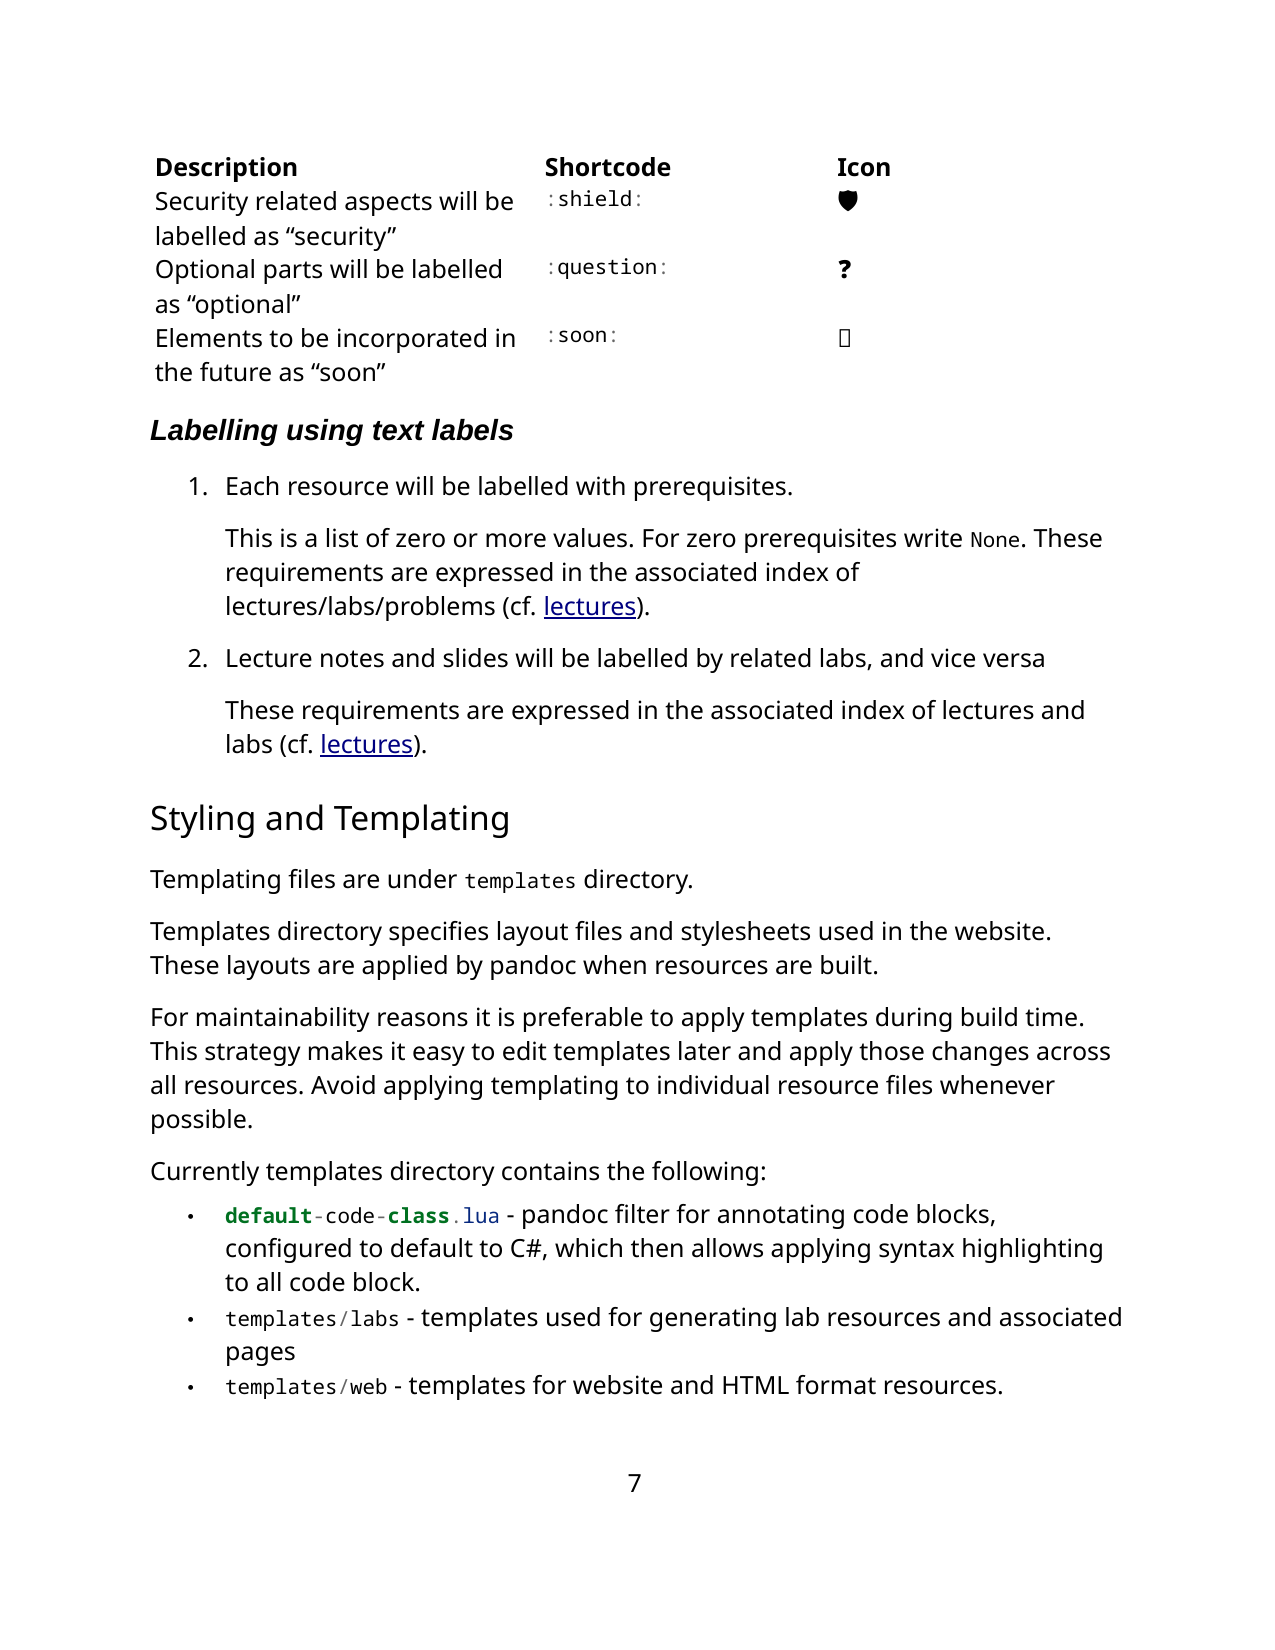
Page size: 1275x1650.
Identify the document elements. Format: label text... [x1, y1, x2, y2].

table_cell :question: [540, 252, 832, 320]
list default-code-class.lua - pandoc filter for annotating code blocks, configured to default to C#, which then allows applying syntax highlighting to all code block. [187, 1197, 1125, 1299]
table_header Description [150, 150, 540, 184]
table_cell Optional parts will be labelled as “optional” [150, 252, 540, 320]
table_cell Elements to be incorporated in the future as “soon” [150, 320, 540, 388]
list templates/labs - templates used for generating lab resources and associated pages [187, 1299, 1125, 1367]
list Lecture notes and slides will be labelled by related labs, and vice versa [187, 641, 1125, 674]
list templates/web - templates for website and HTML format resources. [187, 1367, 1125, 1401]
table_cell 🛡 [833, 184, 1125, 252]
subtitle Labelling using text labels [150, 413, 1125, 447]
table_cell Security related aspects will be labelled as “security” [150, 184, 540, 252]
table_header Shortcode [540, 150, 832, 184]
list Each resource will be labelled with prerequisites. [187, 468, 1125, 502]
text Currently templates directory contains the following: [150, 1154, 1125, 1188]
table_cell :soon: [540, 320, 832, 388]
table_cell :shield: [540, 184, 832, 252]
text Templating files are under templates directory. [150, 862, 1125, 896]
table_header Icon [833, 150, 1125, 184]
text Templates directory specifies layout files and stylesheets used in the website. These layouts are applied by pandoc when resources are built. [150, 914, 1125, 982]
list These requirements are expressed in the associated index of lectures and labs (cf. lectures). [187, 692, 1125, 761]
table_cell ❓ [833, 252, 1125, 320]
table_cell 🔜 [833, 320, 1125, 388]
subtitle Styling and Templating [150, 794, 1125, 840]
text For maintainability reasons it is preferable to apply templates during build time. This strategy makes it easy to edit templates later and apply those changes across all resources. Avoid applying templating to individual resource files whenever possible. [150, 1000, 1125, 1136]
list This is a list of zero or more values. For zero prerequisites write None. These requirements are expressed in the associated index of lectures/labs/problems (cf. lectures). [187, 520, 1125, 623]
